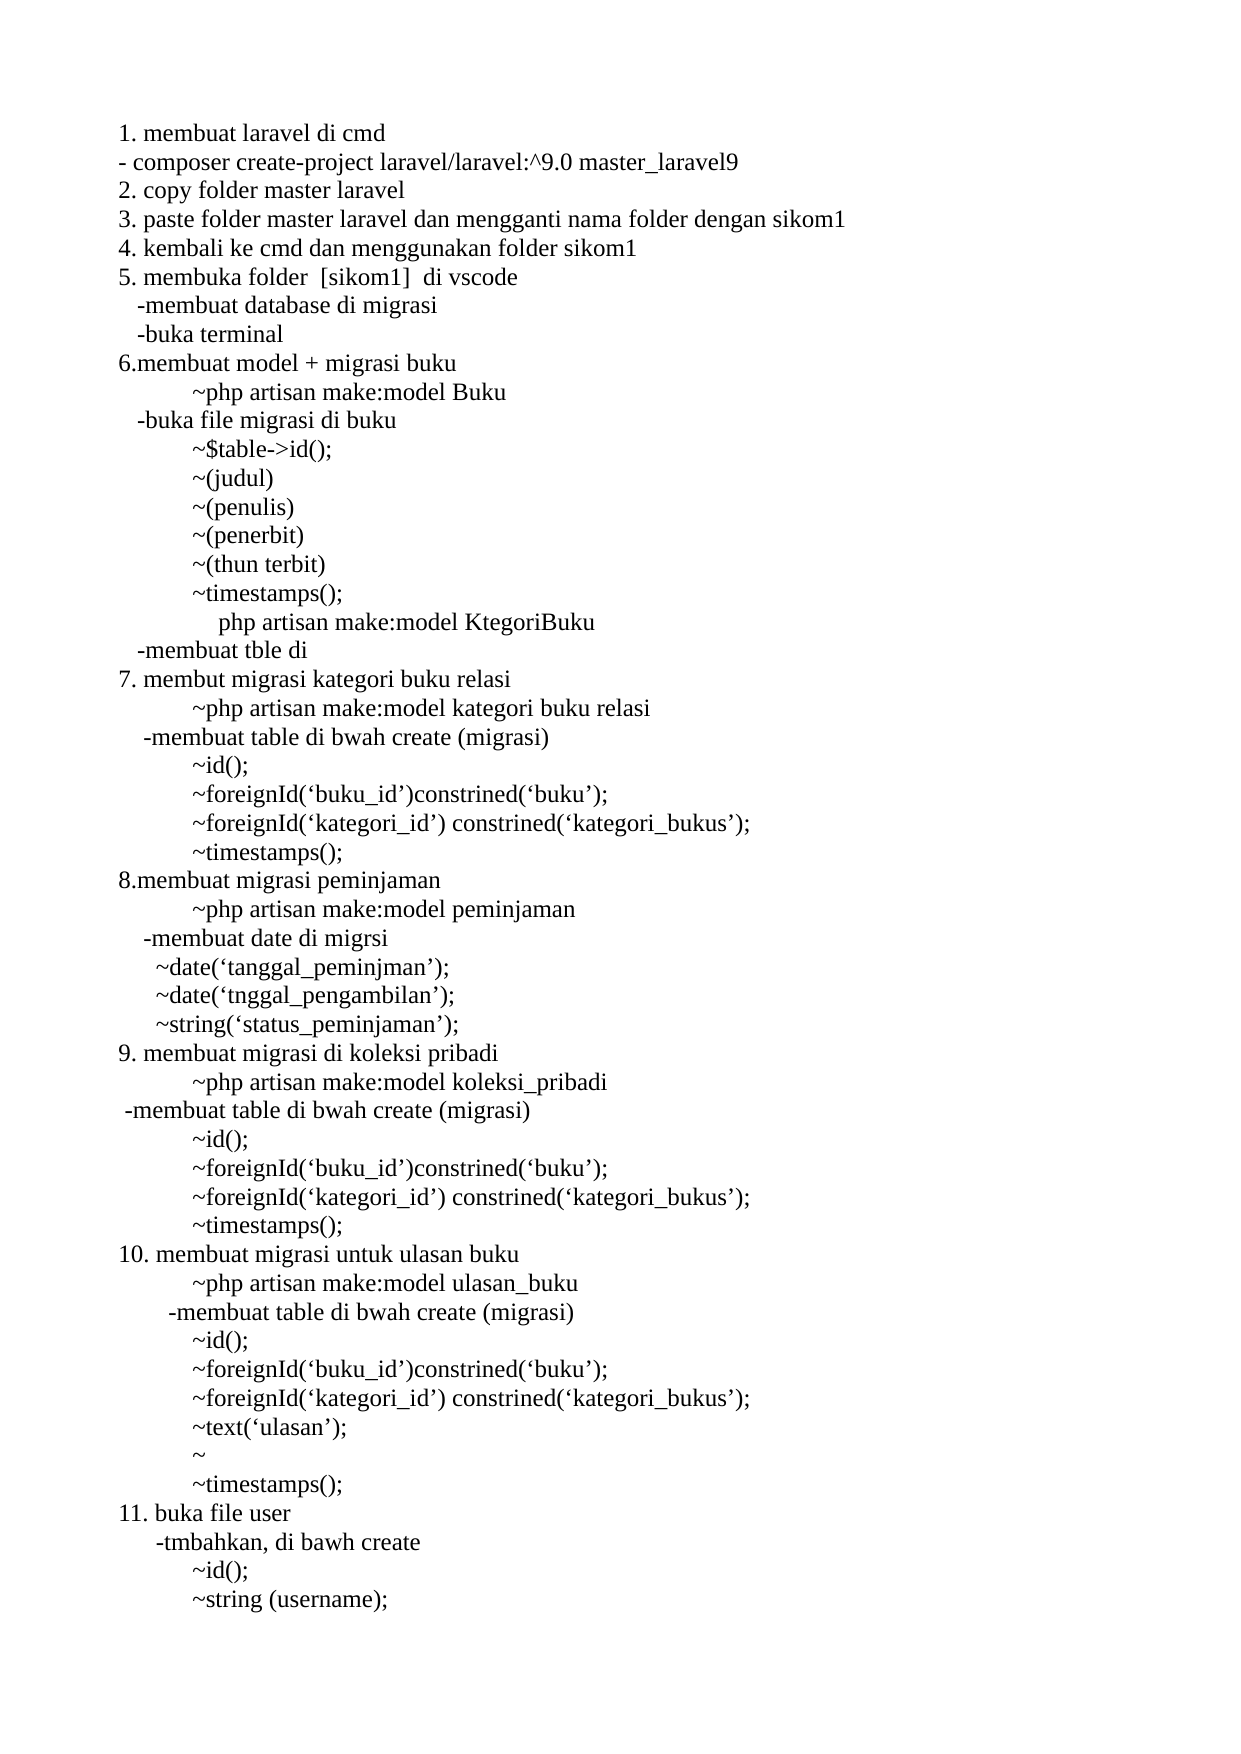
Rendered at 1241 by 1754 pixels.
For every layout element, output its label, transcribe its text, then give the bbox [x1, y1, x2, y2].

text 3. paste folder master laravel dan mengganti nama folder dengan sikom1 [118, 204, 1122, 233]
text - composer create-project laravel/laravel:^9.0 master_laravel9 [118, 147, 1122, 176]
text -membuat tble di [118, 636, 1122, 664]
text ~timestamps(); [118, 1469, 1122, 1498]
text ~date(‘tanggal_peminjman’); [118, 952, 1122, 981]
text ~php artisan make:model ulasan_buku [118, 1268, 1122, 1297]
text 11. buka file user [118, 1498, 1122, 1527]
text -membuat table di bwah create (migrasi) [118, 1096, 1122, 1124]
text ~ [118, 1441, 1122, 1469]
text ~php artisan make:model peminjaman [118, 894, 1122, 923]
text ~(penulis) [118, 492, 1122, 521]
text ~string (username); [118, 1584, 1122, 1613]
text 7. membut migrasi kategori buku relasi [118, 664, 1122, 693]
text ~foreignId(‘buku_id’)constrined(‘buku’); [118, 779, 1122, 808]
text ~foreignId(‘kategori_id’) constrined(‘kategori_bukus’); [118, 1182, 1122, 1211]
text -membuat database di migrasi [118, 291, 1122, 319]
text ~text(‘ulasan’); [118, 1412, 1122, 1441]
text 6.membuat model + migrasi buku [118, 348, 1122, 377]
text ~(judul) [118, 463, 1122, 492]
text 4. kembali ke cmd dan menggunakan folder sikom1 [118, 233, 1122, 262]
text ~foreignId(‘kategori_id’) constrined(‘kategori_bukus’); [118, 808, 1122, 837]
text 10. membuat migrasi untuk ulasan buku [118, 1239, 1122, 1268]
text 9. membuat migrasi di koleksi pribadi [118, 1038, 1122, 1067]
text 1. membuat laravel di cmd [118, 118, 1122, 147]
text ~string(‘status_peminjaman’); [118, 1009, 1122, 1038]
text php artisan make:model KtegoriBuku [118, 607, 1122, 636]
text -membuat date di migrsi [118, 923, 1122, 952]
text ~php artisan make:model Buku [118, 377, 1122, 406]
text ~timestamps(); [118, 578, 1122, 607]
text ~$table->id(); [118, 434, 1122, 463]
text ~php artisan make:model kategori buku relasi [118, 693, 1122, 722]
text 8.membuat migrasi peminjaman [118, 866, 1122, 894]
text -membuat table di bwah create (migrasi) [118, 1297, 1122, 1326]
text ~php artisan make:model koleksi_pribadi [118, 1067, 1122, 1096]
text ~id(); [118, 751, 1122, 779]
text ~id(); [118, 1556, 1122, 1584]
text -membuat table di bwah create (migrasi) [118, 722, 1122, 751]
text -buka file migrasi di buku [118, 406, 1122, 434]
text -buka terminal [118, 319, 1122, 348]
text ~date(‘tnggal_pengambilan’); [118, 981, 1122, 1009]
text 2. copy folder master laravel [118, 176, 1122, 204]
text ~id(); [118, 1326, 1122, 1354]
text ~foreignId(‘buku_id’)constrined(‘buku’); [118, 1354, 1122, 1383]
text ~foreignId(‘kategori_id’) constrined(‘kategori_bukus’); [118, 1383, 1122, 1412]
text ~(thun terbit) [118, 549, 1122, 578]
text ~id(); [118, 1124, 1122, 1153]
text -tmbahkan, di bawh create [118, 1527, 1122, 1556]
text ~timestamps(); [118, 837, 1122, 866]
text ~foreignId(‘buku_id’)constrined(‘buku’); [118, 1153, 1122, 1182]
text ~(penerbit) [118, 521, 1122, 549]
text ~timestamps(); [118, 1211, 1122, 1239]
text 5. membuka folder [sikom1] di vscode [118, 262, 1122, 291]
